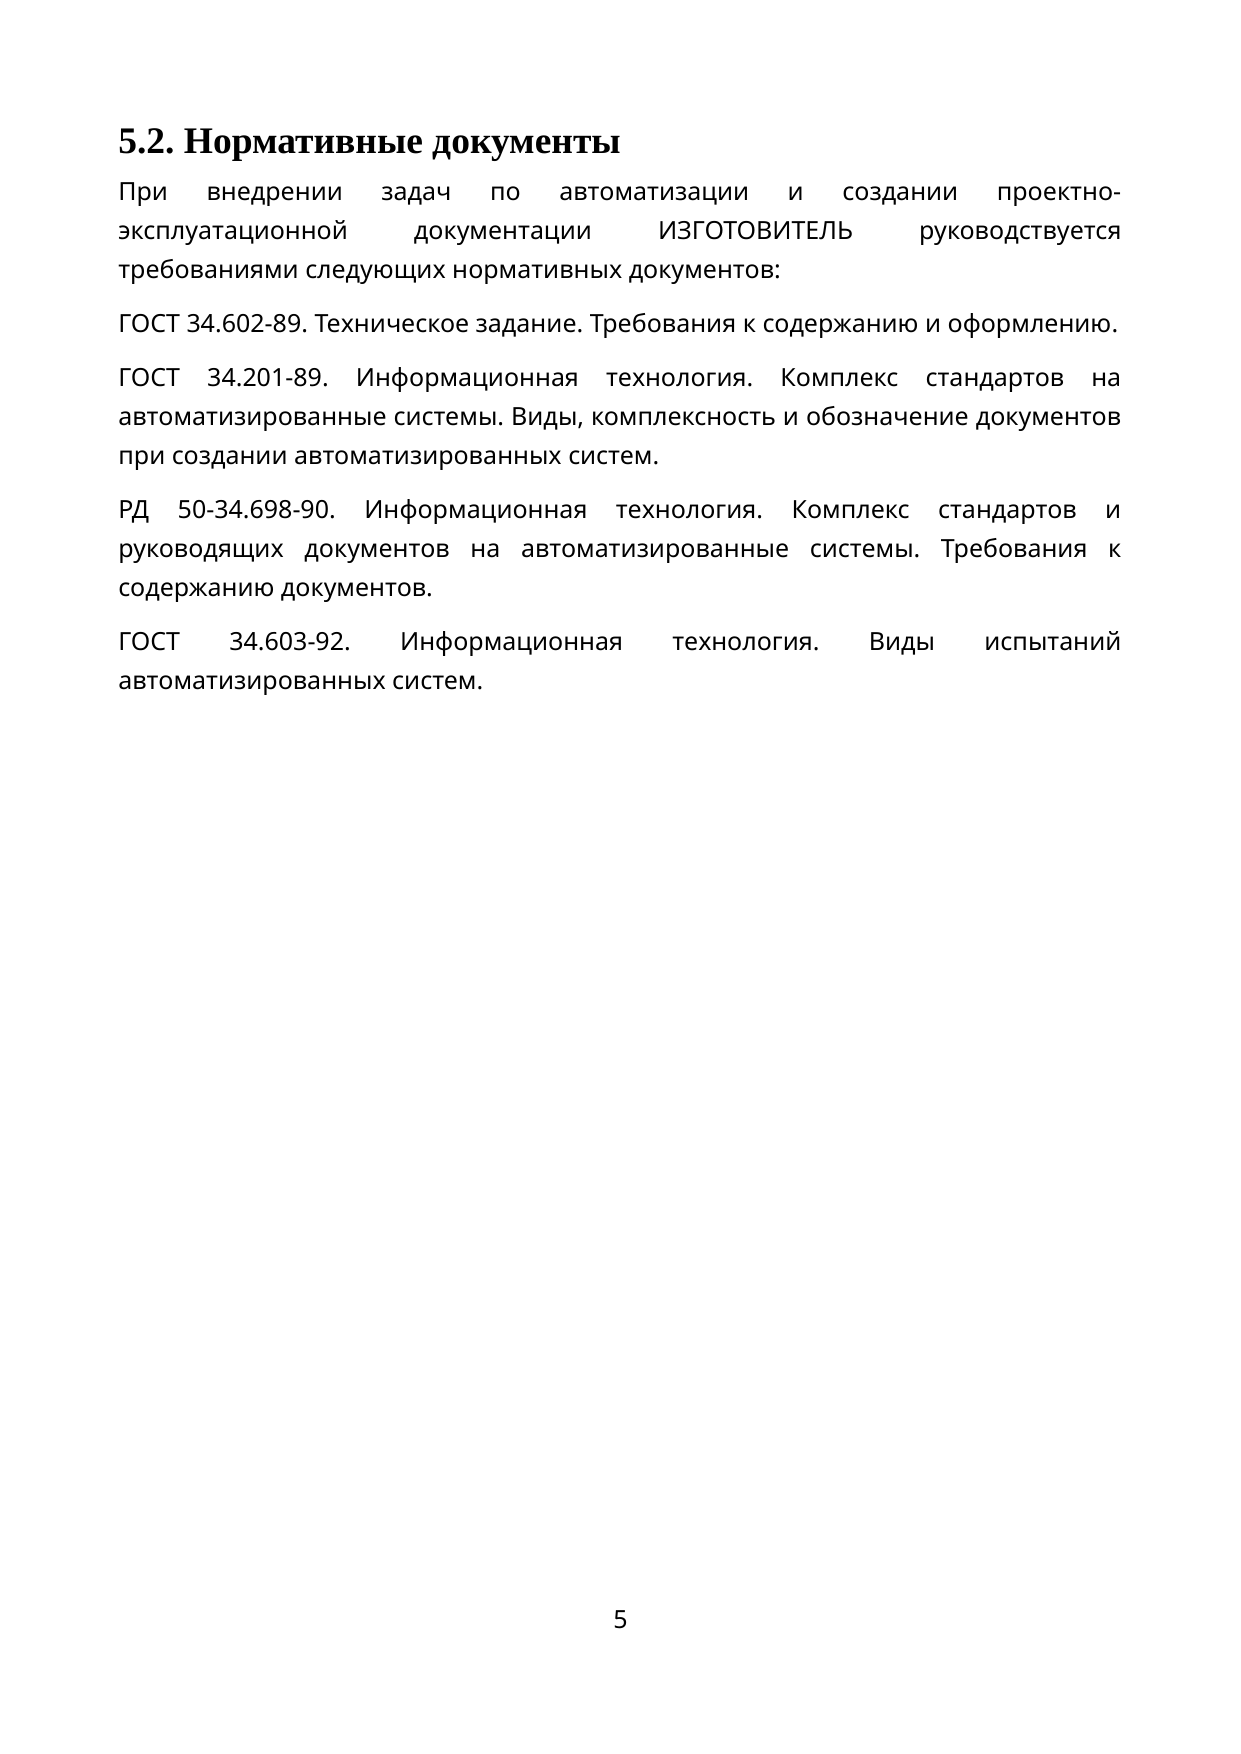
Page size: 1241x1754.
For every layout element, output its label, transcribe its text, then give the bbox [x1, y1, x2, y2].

text ГОСТ 34.201-89. Информационная технология. Комплекс стандартов на автоматизированные системы. Виды, комплексность и обозначение документов при создании автоматизированных систем. [118, 359, 1122, 472]
subtitle 5.2. Нормативные документы [118, 118, 1122, 161]
text ГОСТ 34.603-92. Информационная технология. Виды испытаний автоматизированных систем. [118, 624, 1122, 697]
text РД 50-34.698-90. Информационная технология. Комплекс стандартов и руководящих документов на автоматизированные системы. Требования к содержанию документов. [118, 492, 1122, 604]
text ГОСТ 34.602-89. Техническое задание. Требования к содержанию и оформлению. [118, 306, 1122, 340]
text При внедрении задач по автоматизации и создании проектно-эксплуатационной документации ИЗГОТОВИТЕЛЬ руководствуется требованиями следующих нормативных документов: [118, 174, 1122, 286]
